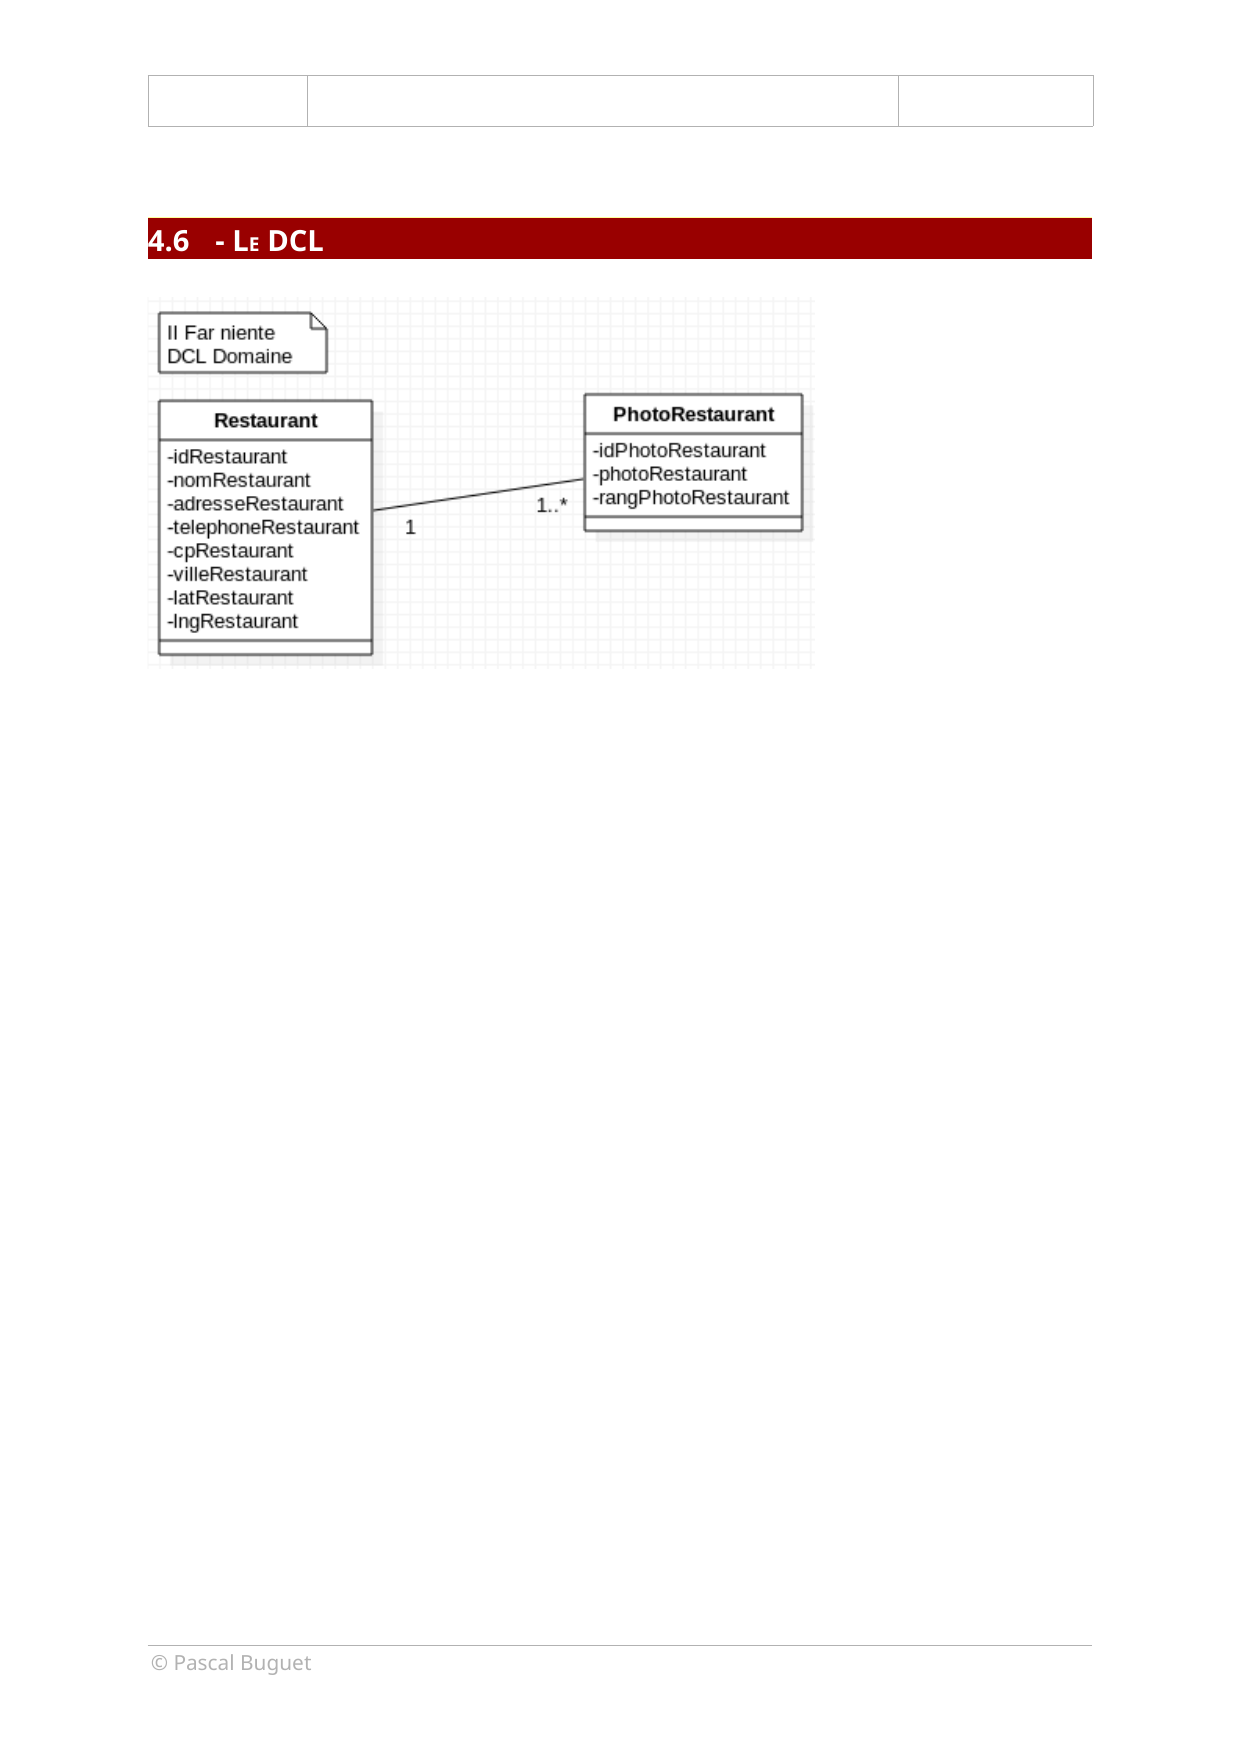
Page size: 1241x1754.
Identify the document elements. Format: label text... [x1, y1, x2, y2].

picture [147, 297, 815, 669]
subtitle - Le DCL [148, 218, 1092, 259]
